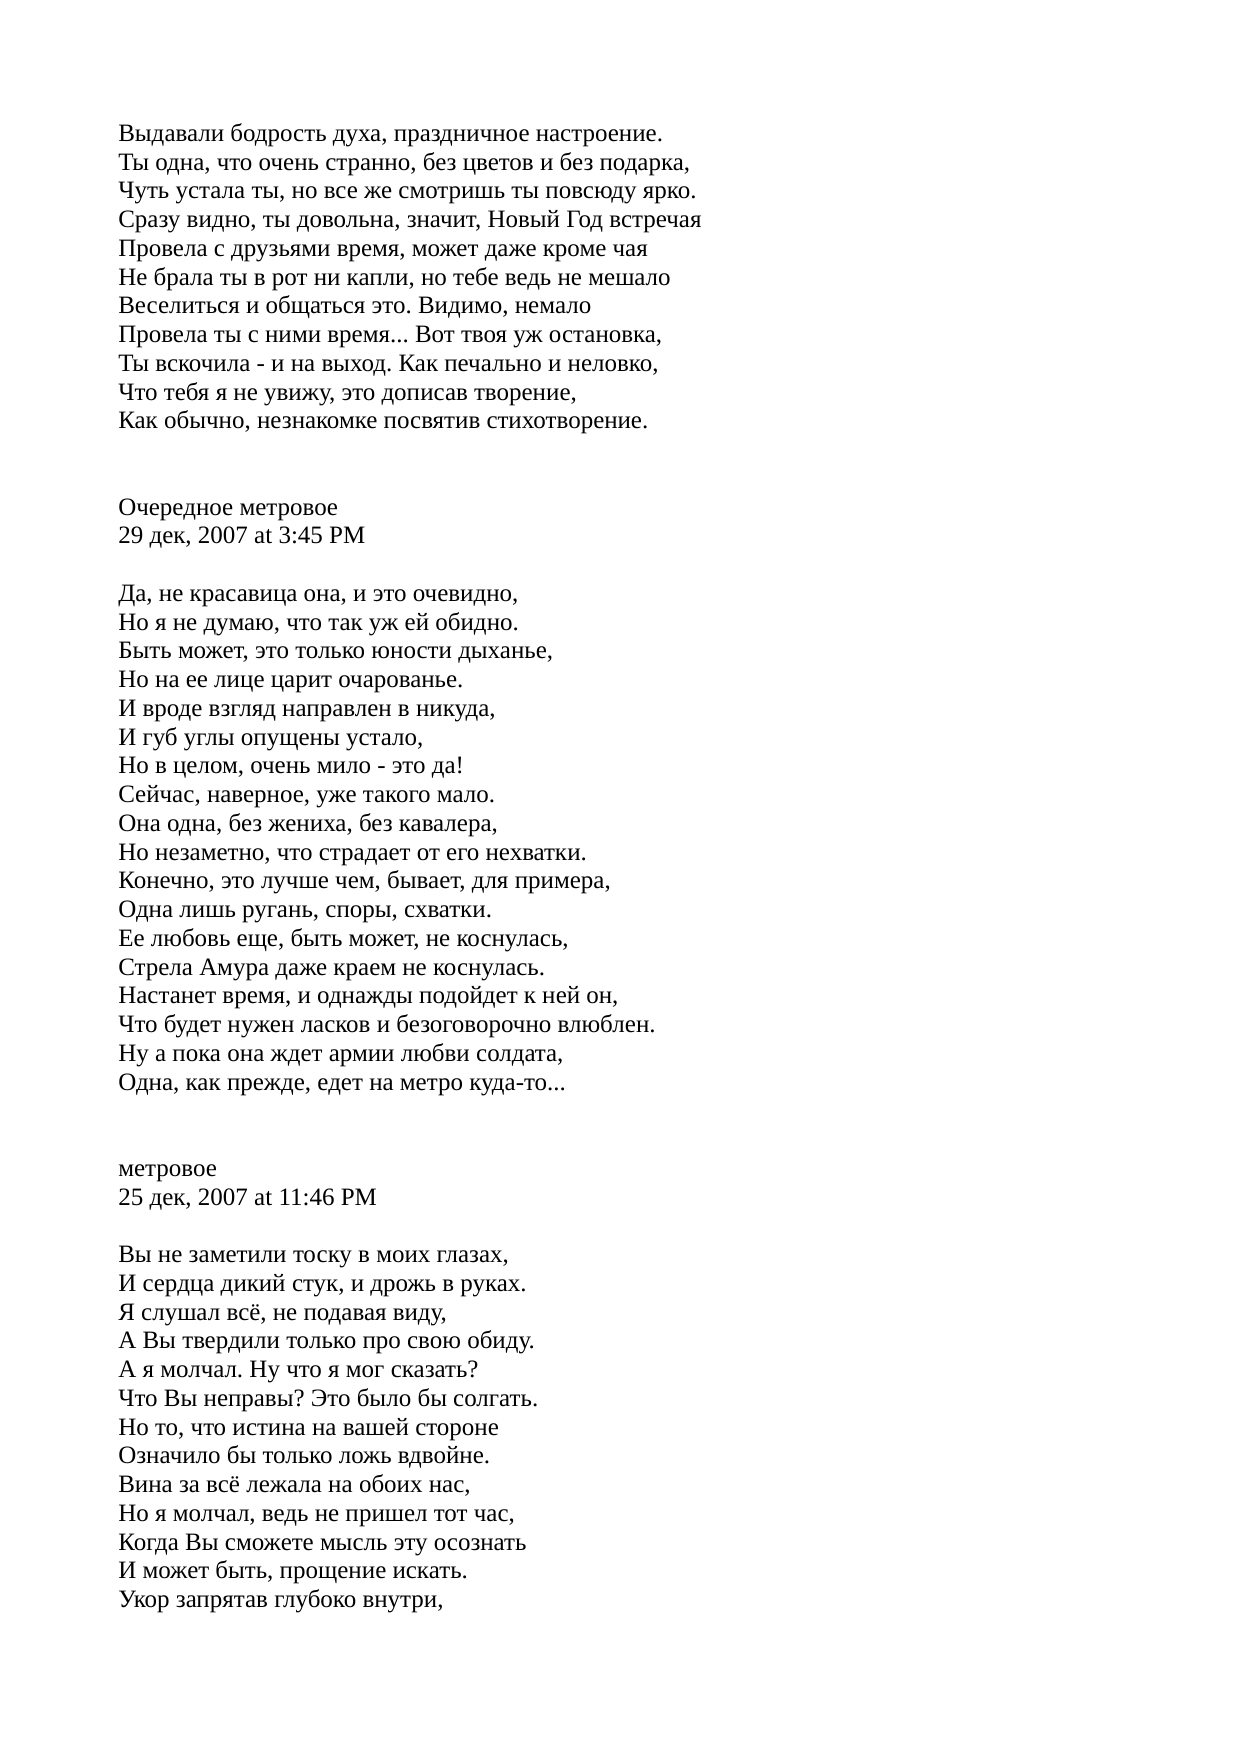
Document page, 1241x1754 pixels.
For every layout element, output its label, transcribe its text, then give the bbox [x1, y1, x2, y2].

text Вина за всё лежала на обоих нас, [118, 1469, 1122, 1498]
text 29 дек, 2007 at 3:45 PM [118, 521, 1122, 549]
text Провела с друзьями время, может даже кроме чая [118, 233, 1122, 262]
text Что тебя я не увижу, это дописав творение, [118, 377, 1122, 406]
text И вроде взгляд направлен в никуда, [118, 693, 1122, 722]
text Что Вы неправы? Это было бы солгать. [118, 1383, 1122, 1412]
text Но в целом, очень мило - это да! [118, 751, 1122, 779]
text Ее любовь еще, быть может, не коснулась, [118, 923, 1122, 952]
text И сердца дикий стук, и дрожь в руках. [118, 1268, 1122, 1297]
text Означило бы только ложь вдвойне. [118, 1441, 1122, 1469]
text А я молчал. Ну что я мог сказать? [118, 1354, 1122, 1383]
text Но то, что истина на вашей стороне [118, 1412, 1122, 1441]
text Чуть устала ты, но все же смотришь ты повсюду ярко. [118, 176, 1122, 204]
text Ты одна, что очень странно, без цветов и без подарка, [118, 147, 1122, 176]
text Веселиться и общаться это. Видимо, немало [118, 291, 1122, 319]
text И губ углы опущены устало, [118, 722, 1122, 751]
text Но незаметно, что страдает от его нехватки. [118, 837, 1122, 866]
text Одна, как прежде, едет на метро куда-то... [118, 1067, 1122, 1096]
text Когда Вы сможете мысль эту осознать [118, 1527, 1122, 1556]
text Одна лишь ругань, споры, схватки. [118, 894, 1122, 923]
text Конечно, это лучше чем, бывает, для примера, [118, 866, 1122, 894]
text Быть может, это только юности дыханье, [118, 636, 1122, 664]
text Да, не красавица она, и это очевидно, [118, 578, 1122, 607]
text Выдавали бодрость духа, праздничное настроение. [118, 118, 1122, 147]
text Я слушал всё, не подавая виду, [118, 1297, 1122, 1326]
text Сейчас, наверное, уже такого мало. [118, 779, 1122, 808]
text Но на ее лице царит очарованье. [118, 664, 1122, 693]
text И может быть, прощение искать. [118, 1556, 1122, 1584]
text Стрела Амура даже краем не коснулась. [118, 952, 1122, 981]
text Укор запрятав глубоко внутри, [118, 1584, 1122, 1613]
text Провела ты с ними время... Вот твоя уж остановка, [118, 319, 1122, 348]
text Очередное метровое [118, 492, 1122, 521]
text 25 дек, 2007 at 11:46 PM [118, 1182, 1122, 1211]
text Как обычно, незнакомке посвятив стихотворение. [118, 406, 1122, 434]
text Ну а пока она ждет армии любви солдата, [118, 1038, 1122, 1067]
text Настанет время, и однажды подойдет к ней он, [118, 981, 1122, 1009]
text Не брала ты в рот ни капли, но тебе ведь не мешало [118, 262, 1122, 291]
text Что будет нужен ласков и безоговорочно влюблен. [118, 1009, 1122, 1038]
text Но я молчал, ведь не пришел тот час, [118, 1498, 1122, 1527]
text Но я не думаю, что так уж ей обидно. [118, 607, 1122, 636]
text Сразу видно, ты довольна, значит, Новый Год встречая [118, 204, 1122, 233]
text Вы не заметили тоску в моих глазах, [118, 1239, 1122, 1268]
text А Вы твердили только про свою обиду. [118, 1326, 1122, 1354]
text Она одна, без жениха, без кавалера, [118, 808, 1122, 837]
text Ты вскочила - и на выход. Как печально и неловко, [118, 348, 1122, 377]
text метровое [118, 1153, 1122, 1182]
